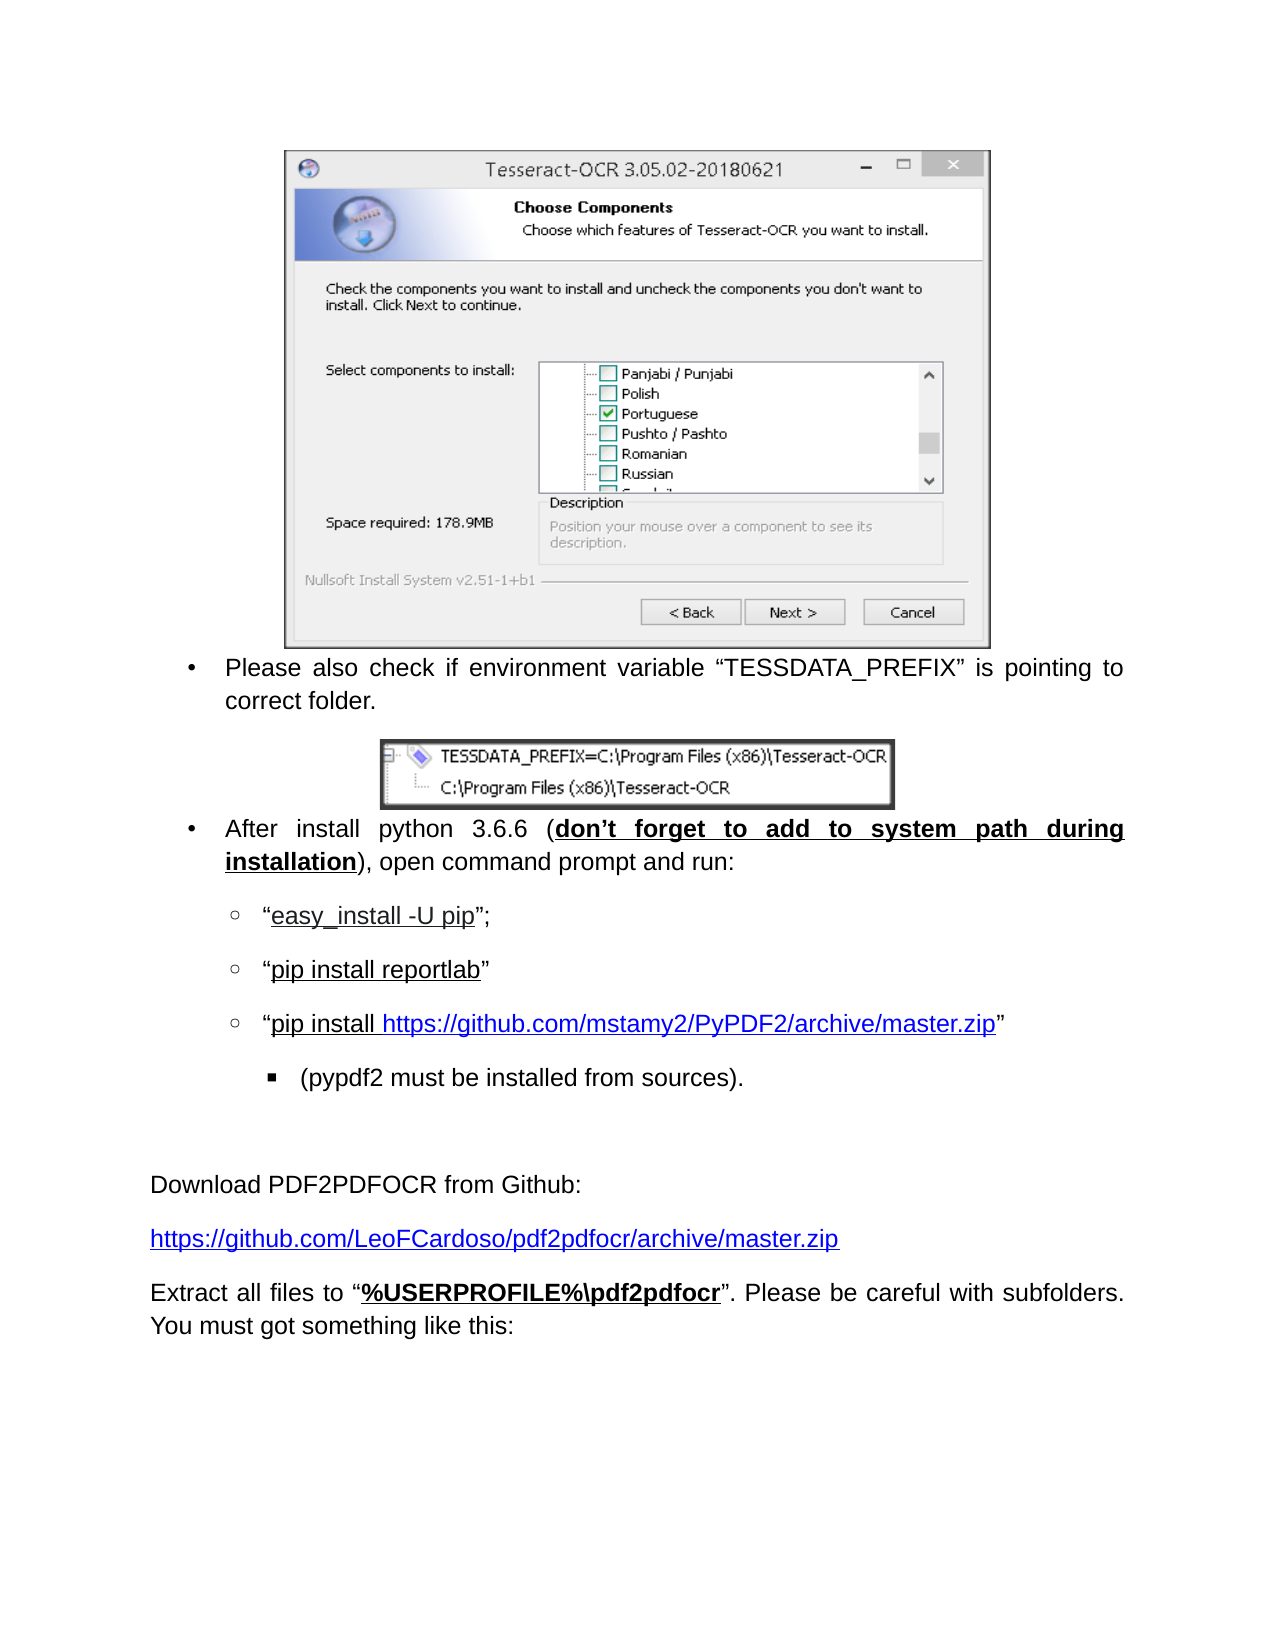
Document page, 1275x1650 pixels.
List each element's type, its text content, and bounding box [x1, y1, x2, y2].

text Extract all files to “%USERPROFILE%\pdf2pdfocr”. Please be careful with subfolders. You must got something like this: [150, 1278, 1125, 1339]
list “easy_install -U pip”; [225, 901, 1125, 930]
list “pip install https://github.com/mstamy2/PyPDF2/archive/master.zip” [225, 1009, 1125, 1038]
list (pypdf2 must be installed from sources). [262, 1063, 1125, 1092]
picture [379, 739, 896, 810]
text https://github.com/LeoFCardoso/pdf2pdfocr/archive/master.zip [150, 1224, 1125, 1252]
list After install python 3.6.6 (don’t forget to add to system path during installation), open command prompt and run: [187, 739, 1125, 876]
picture [284, 150, 991, 649]
list “pip install reportlab” [225, 955, 1125, 984]
list Please also check if environment variable “TESSDATA_PREFIX” is pointing to correct folder. [187, 150, 1125, 714]
text Download PDF2PDFOCR from Github: [150, 1170, 1125, 1199]
